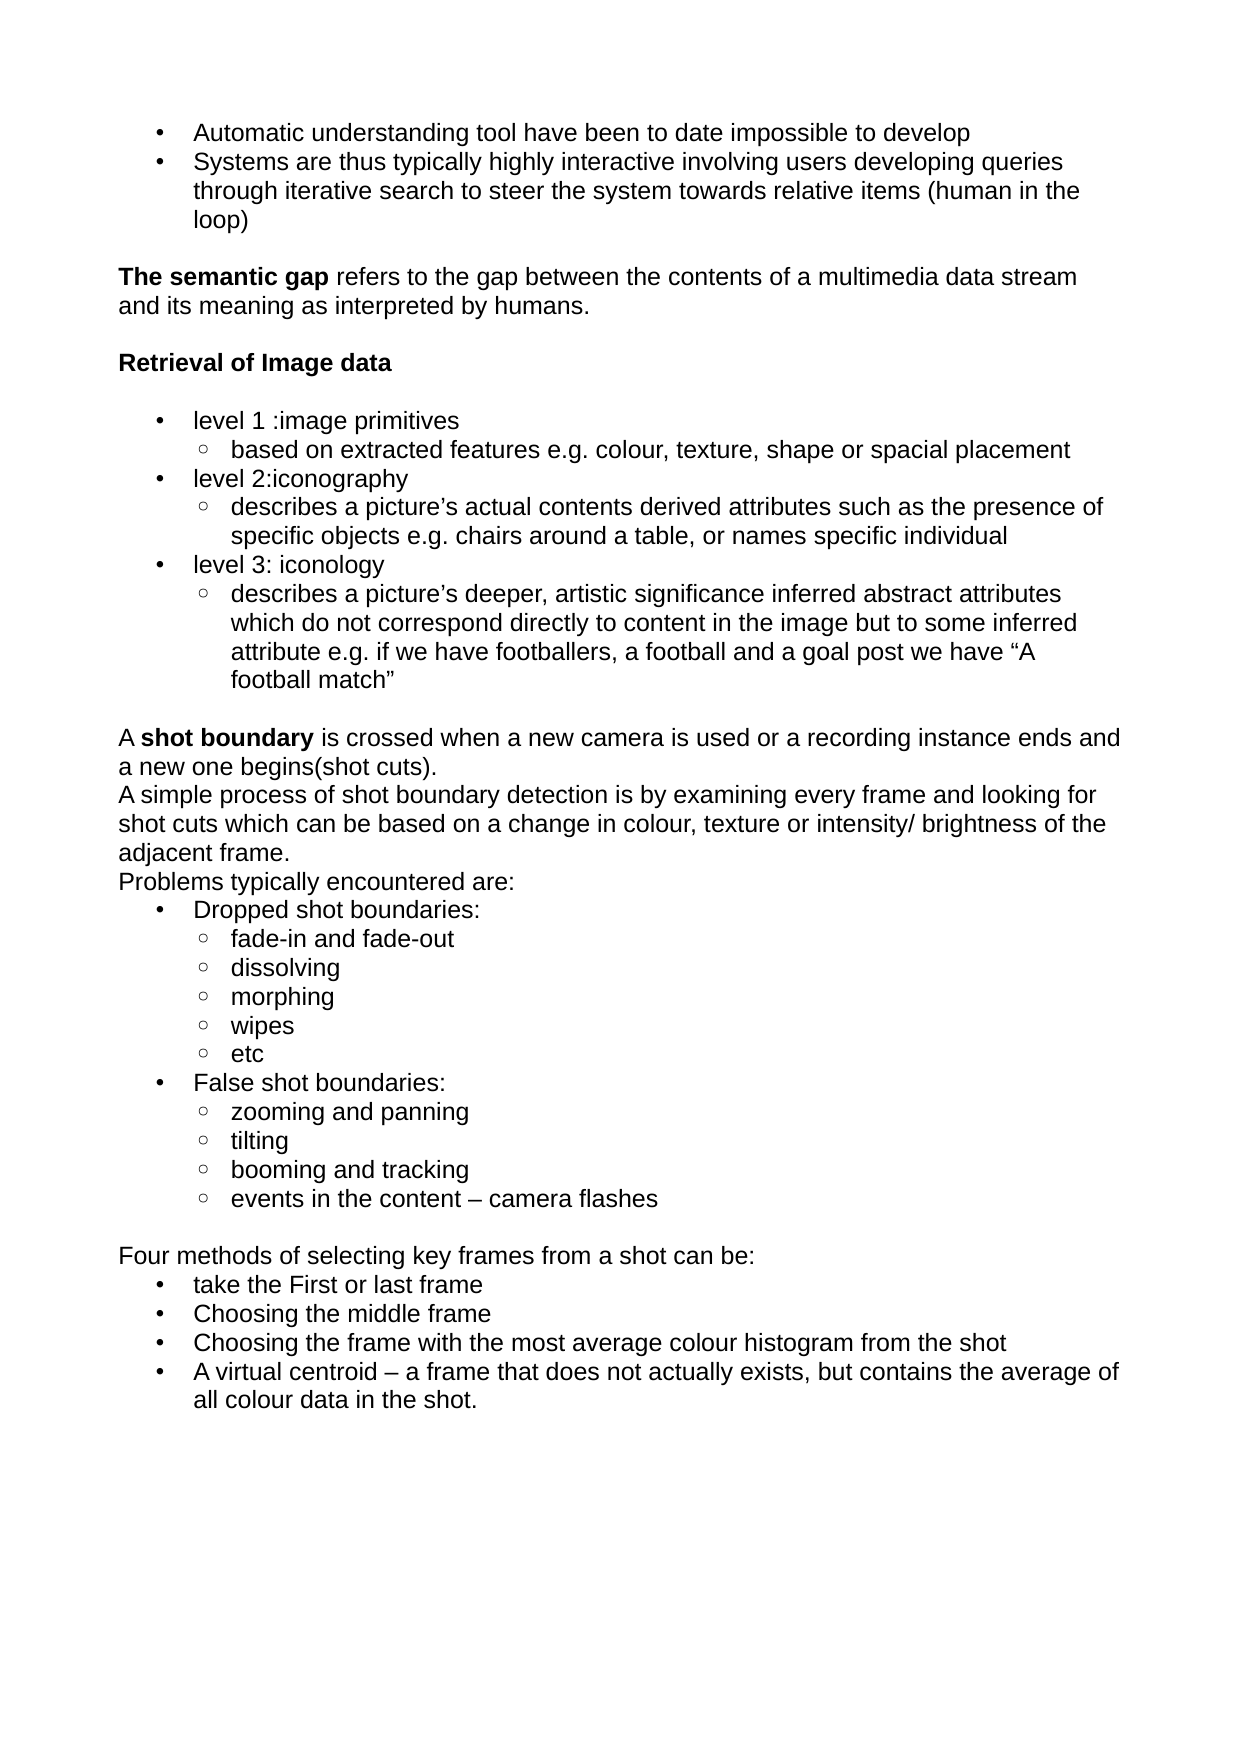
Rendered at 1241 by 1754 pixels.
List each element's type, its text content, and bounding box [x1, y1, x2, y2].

text A shot boundary is crossed when a new camera is used or a recording instance ends and a new one begins(shot cuts). [118, 723, 1122, 780]
list False shot boundaries: [156, 1068, 1122, 1097]
list level 3: iconology [156, 550, 1122, 579]
list etc [193, 1039, 1122, 1068]
text A simple process of shot boundary detection is by examining every frame and looking for shot cuts which can be based on a change in colour, texture or intensity/ brightness of the adjacent frame. [118, 780, 1122, 866]
list describes a picture’s actual contents derived attributes such as the presence of specific objects e.g. chairs around a table, or names specific individual [193, 492, 1122, 550]
text Retrieval of Image data [118, 348, 1122, 377]
list morphing [193, 982, 1122, 1011]
list Choosing the middle frame [156, 1299, 1122, 1328]
list Choosing the frame with the most average colour histogram from the shot [156, 1328, 1122, 1357]
list based on extracted features e.g. colour, texture, shape or spacial placement [193, 435, 1122, 463]
list A virtual centroid – a frame that does not actually exists, but contains the average of all colour data in the shot. [156, 1357, 1122, 1414]
text Problems typically encountered are: [118, 866, 1122, 895]
list events in the content – camera flashes [193, 1184, 1122, 1213]
list zooming and panning [193, 1097, 1122, 1126]
list level 2:iconography [156, 463, 1122, 492]
list tilting [193, 1126, 1122, 1155]
list dissolving [193, 953, 1122, 982]
list Systems are thus typically highly interactive involving users developing queries through iterative search to steer the system towards relative items (human in the loop) [156, 147, 1122, 233]
list level 1 :image primitives [156, 406, 1122, 435]
list describes a picture’s deeper, artistic significance inferred abstract attributes which do not correspond directly to content in the image but to some inferred attribute e.g. if we have footballers, a football and a goal post we have “A football match” [193, 579, 1122, 694]
list take the First or last frame [156, 1270, 1122, 1299]
list booming and tracking [193, 1155, 1122, 1184]
text The semantic gap refers to the gap between the contents of a multimedia data stream and its meaning as interpreted by humans. [118, 262, 1122, 319]
list fade-in and fade-out [193, 924, 1122, 953]
text Four methods of selecting key frames from a shot can be: [118, 1241, 1122, 1270]
list Dropped shot boundaries: [156, 895, 1122, 924]
list wipes [193, 1011, 1122, 1039]
list Automatic understanding tool have been to date impossible to develop [156, 118, 1122, 147]
